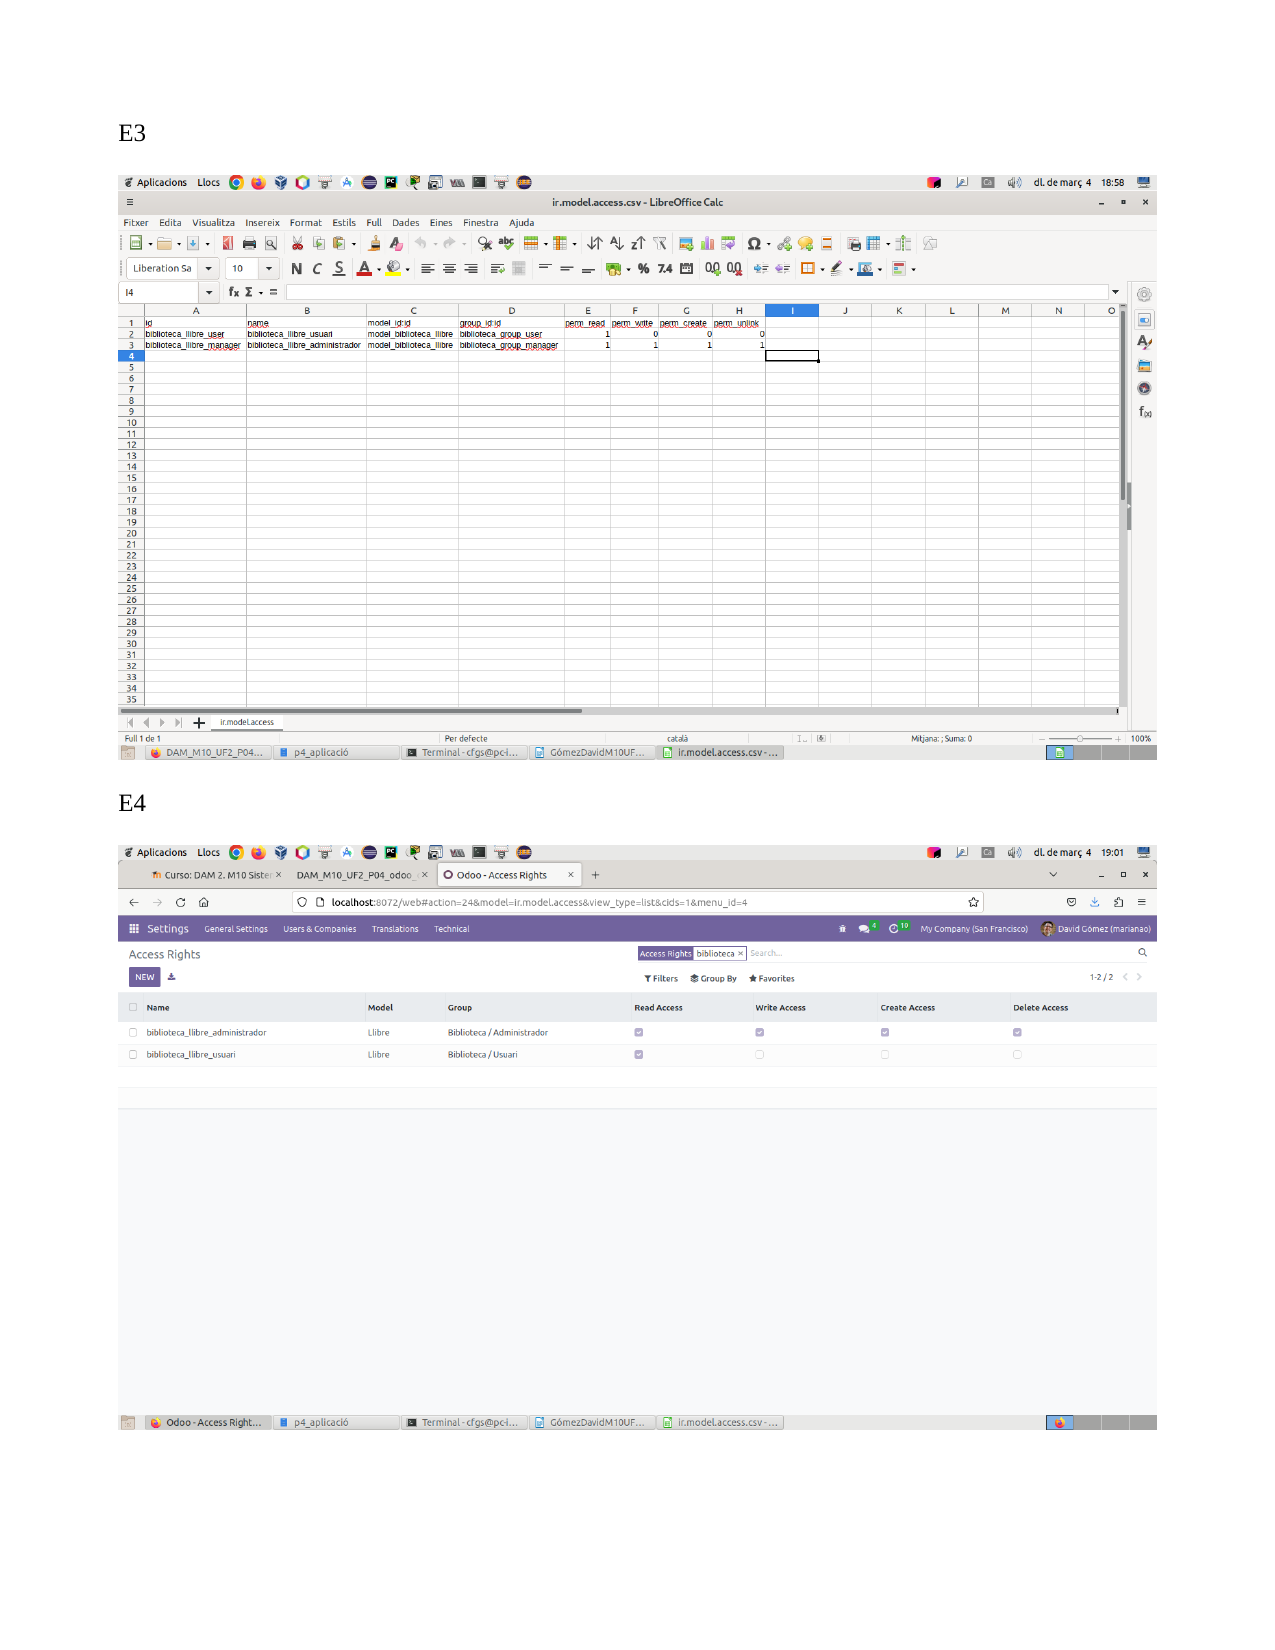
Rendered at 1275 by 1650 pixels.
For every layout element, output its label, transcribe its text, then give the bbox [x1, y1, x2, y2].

picture [118, 845, 1157, 1430]
picture [118, 175, 1157, 760]
text E4 [118, 788, 1157, 817]
text E3 [118, 118, 1157, 147]
